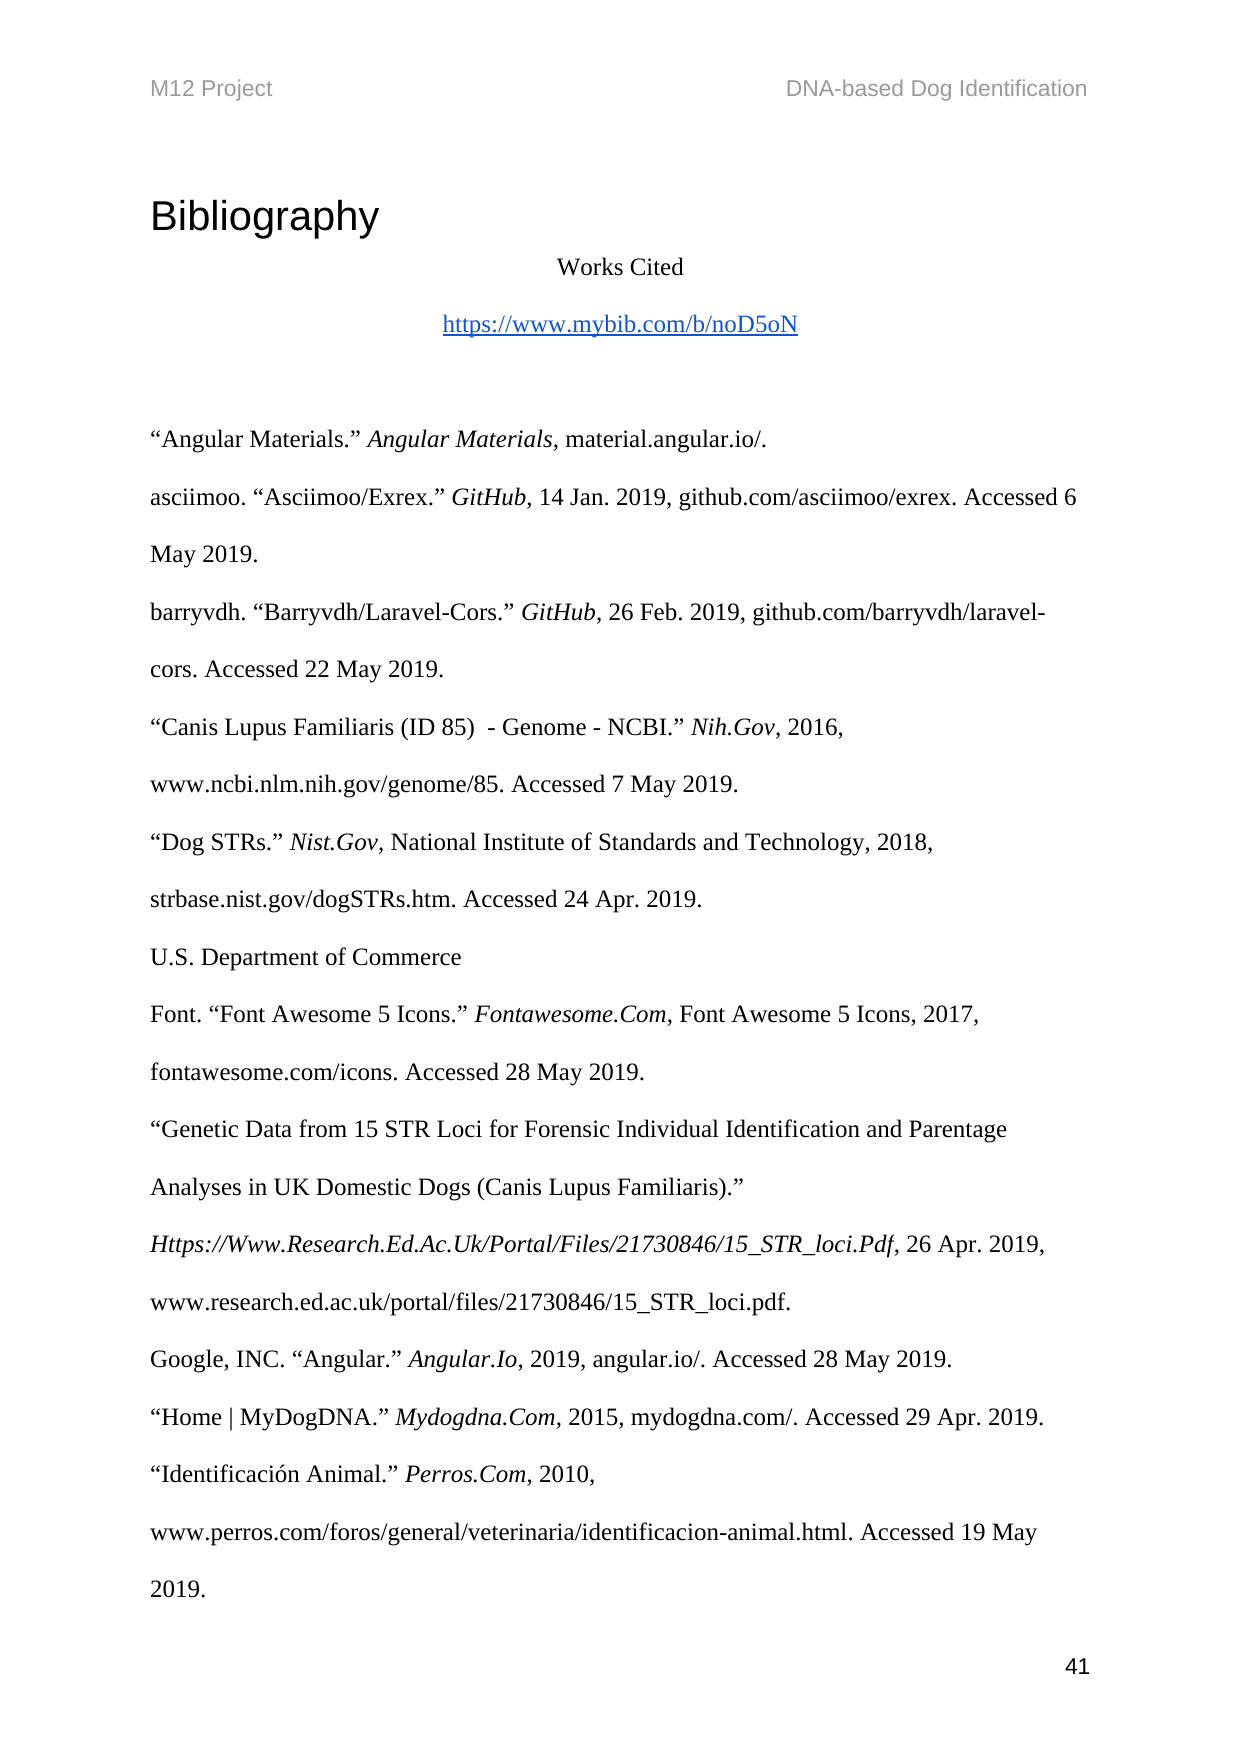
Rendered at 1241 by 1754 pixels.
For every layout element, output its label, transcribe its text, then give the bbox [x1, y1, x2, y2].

text “Dog STRs.” Nist.Gov, National Institute of Standards and Technology, 2018, strbase.nist.gov/dogSTRs.htm. Accessed 24 Apr. 2019. [150, 827, 1090, 913]
text asciimoo. “Asciimoo/Exrex.” GitHub, 14 Jan. 2019, github.com/asciimoo/exrex. Accessed 6 May 2019. [150, 482, 1090, 568]
text “Genetic Data from 15 STR Loci for Forensic Individual Identification and Parentage Analyses in UK Domestic Dogs (Canis Lupus Familiaris).” Https://Www.Research.Ed.Ac.Uk/Portal/Files/21730846/15_STR_loci.Pdf, 26 Apr. 2019, www.research.ed.ac.uk/portal/files/21730846/15_STR_loci.pdf. [150, 1114, 1090, 1316]
text Font. “Font Awesome 5 Icons.” Fontawesome.Com, Font Awesome 5 Icons, 2017, fontawesome.com/icons. Accessed 28 May 2019. [150, 999, 1090, 1086]
text https://www.mybib.com/b/noD5oN [150, 309, 1090, 338]
text U.S. Department of Commerce [150, 942, 1090, 971]
text “Identificación Animal.” Perros.Com, 2010, www.perros.com/foros/general/veterinaria/identificacion-animal.html. Accessed 19 May 2019. [150, 1459, 1090, 1603]
text Google, INC. “Angular.” Angular.Io, 2019, angular.io/. Accessed 28 May 2019. [150, 1344, 1090, 1373]
text “Home | MyDogDNA.” Mydogdna.Com, 2015, mydogdna.com/. Accessed 29 Apr. 2019. [150, 1402, 1090, 1431]
text barryvdh. “Barryvdh/Laravel-Cors.” GitHub, 26 Feb. 2019, github.com/barryvdh/laravel-cors. Accessed 22 May 2019. [150, 597, 1090, 683]
text “Canis Lupus Familiaris (ID 85) - Genome - NCBI.” Nih.Gov, 2016, www.ncbi.nlm.nih.gov/genome/85. Accessed 7 May 2019. [150, 712, 1090, 798]
text Works Cited [150, 252, 1090, 281]
text “Angular Materials.” Angular Materials, material.angular.io/. [150, 424, 1090, 453]
subtitle Bibliography [150, 192, 1090, 239]
